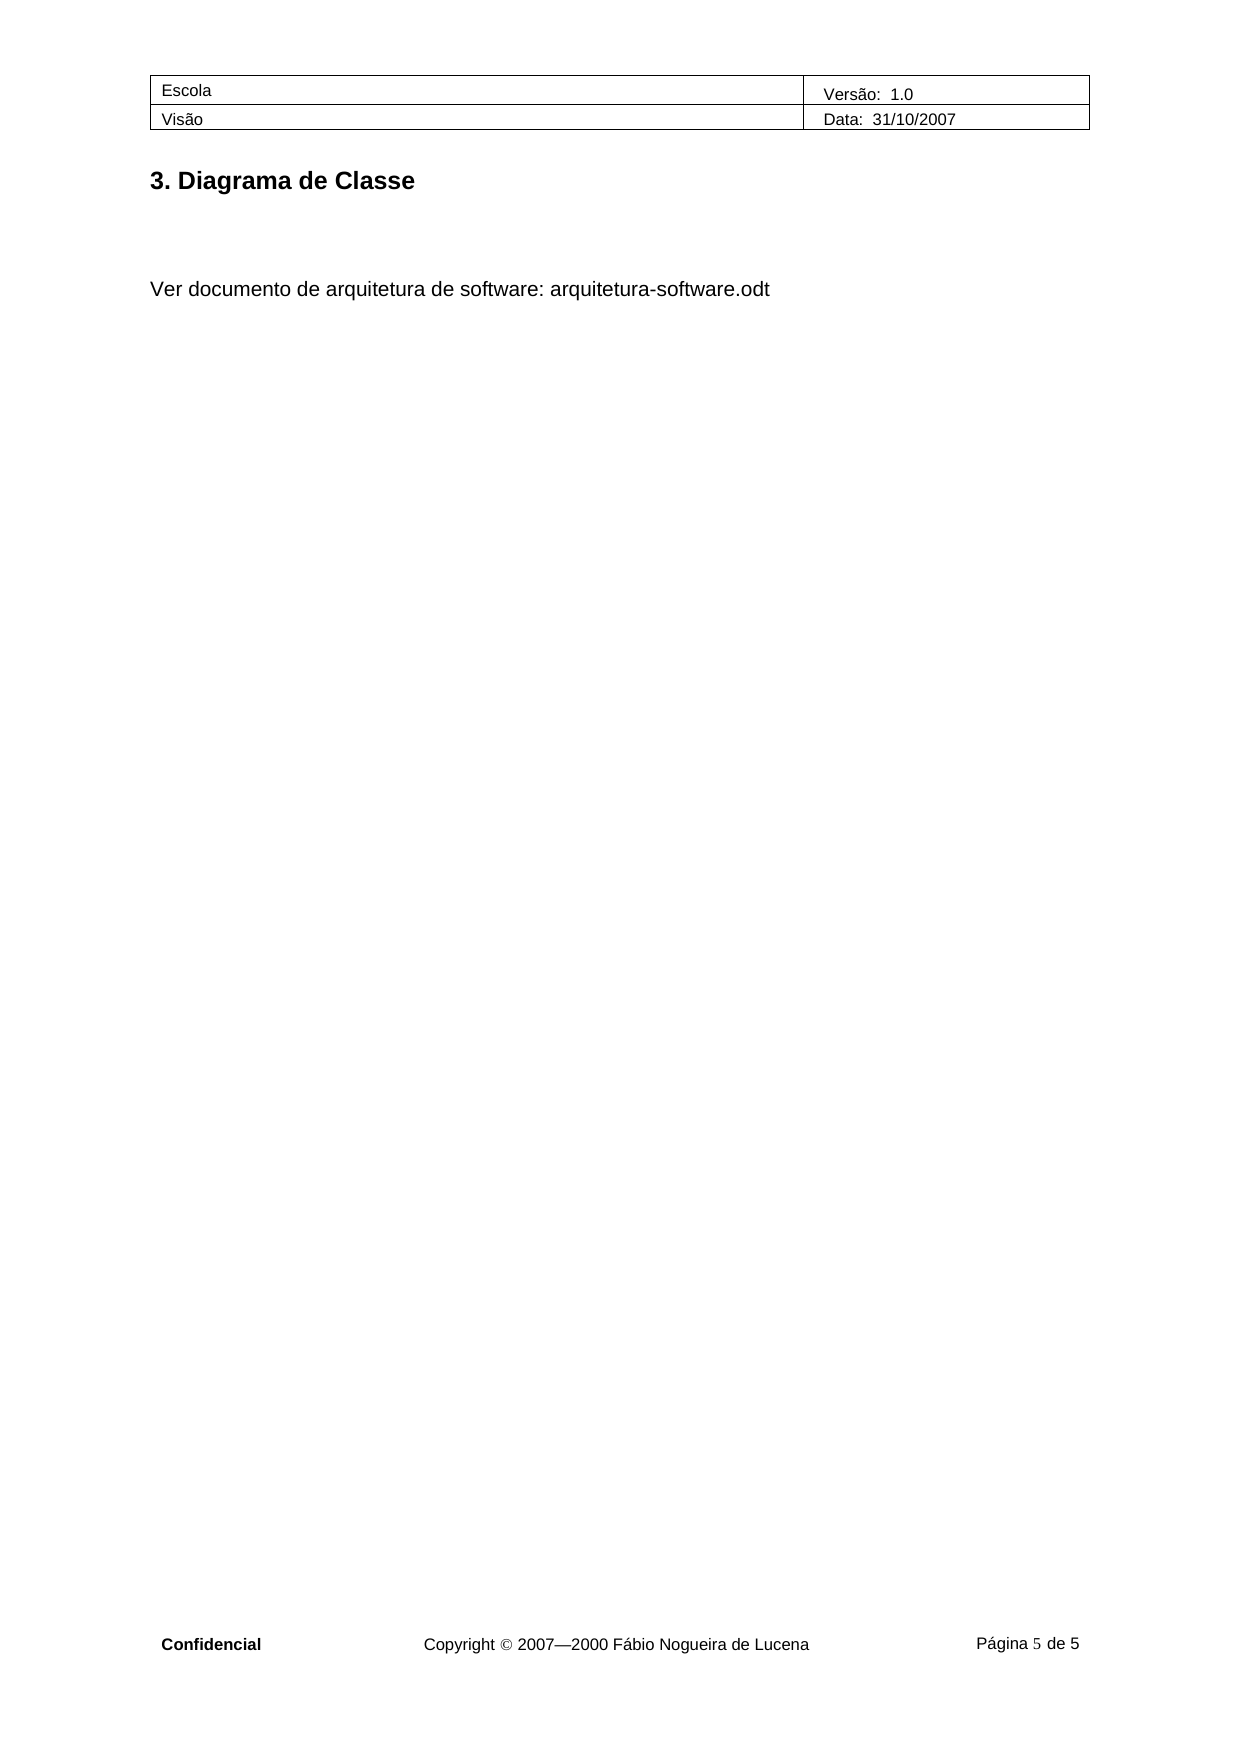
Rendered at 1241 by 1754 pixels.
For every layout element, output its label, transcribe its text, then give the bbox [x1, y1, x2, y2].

text Ver documento de arquitetura de software: arquitetura-software.odt [150, 276, 1090, 301]
subtitle Diagrama de Classe [150, 167, 1090, 195]
